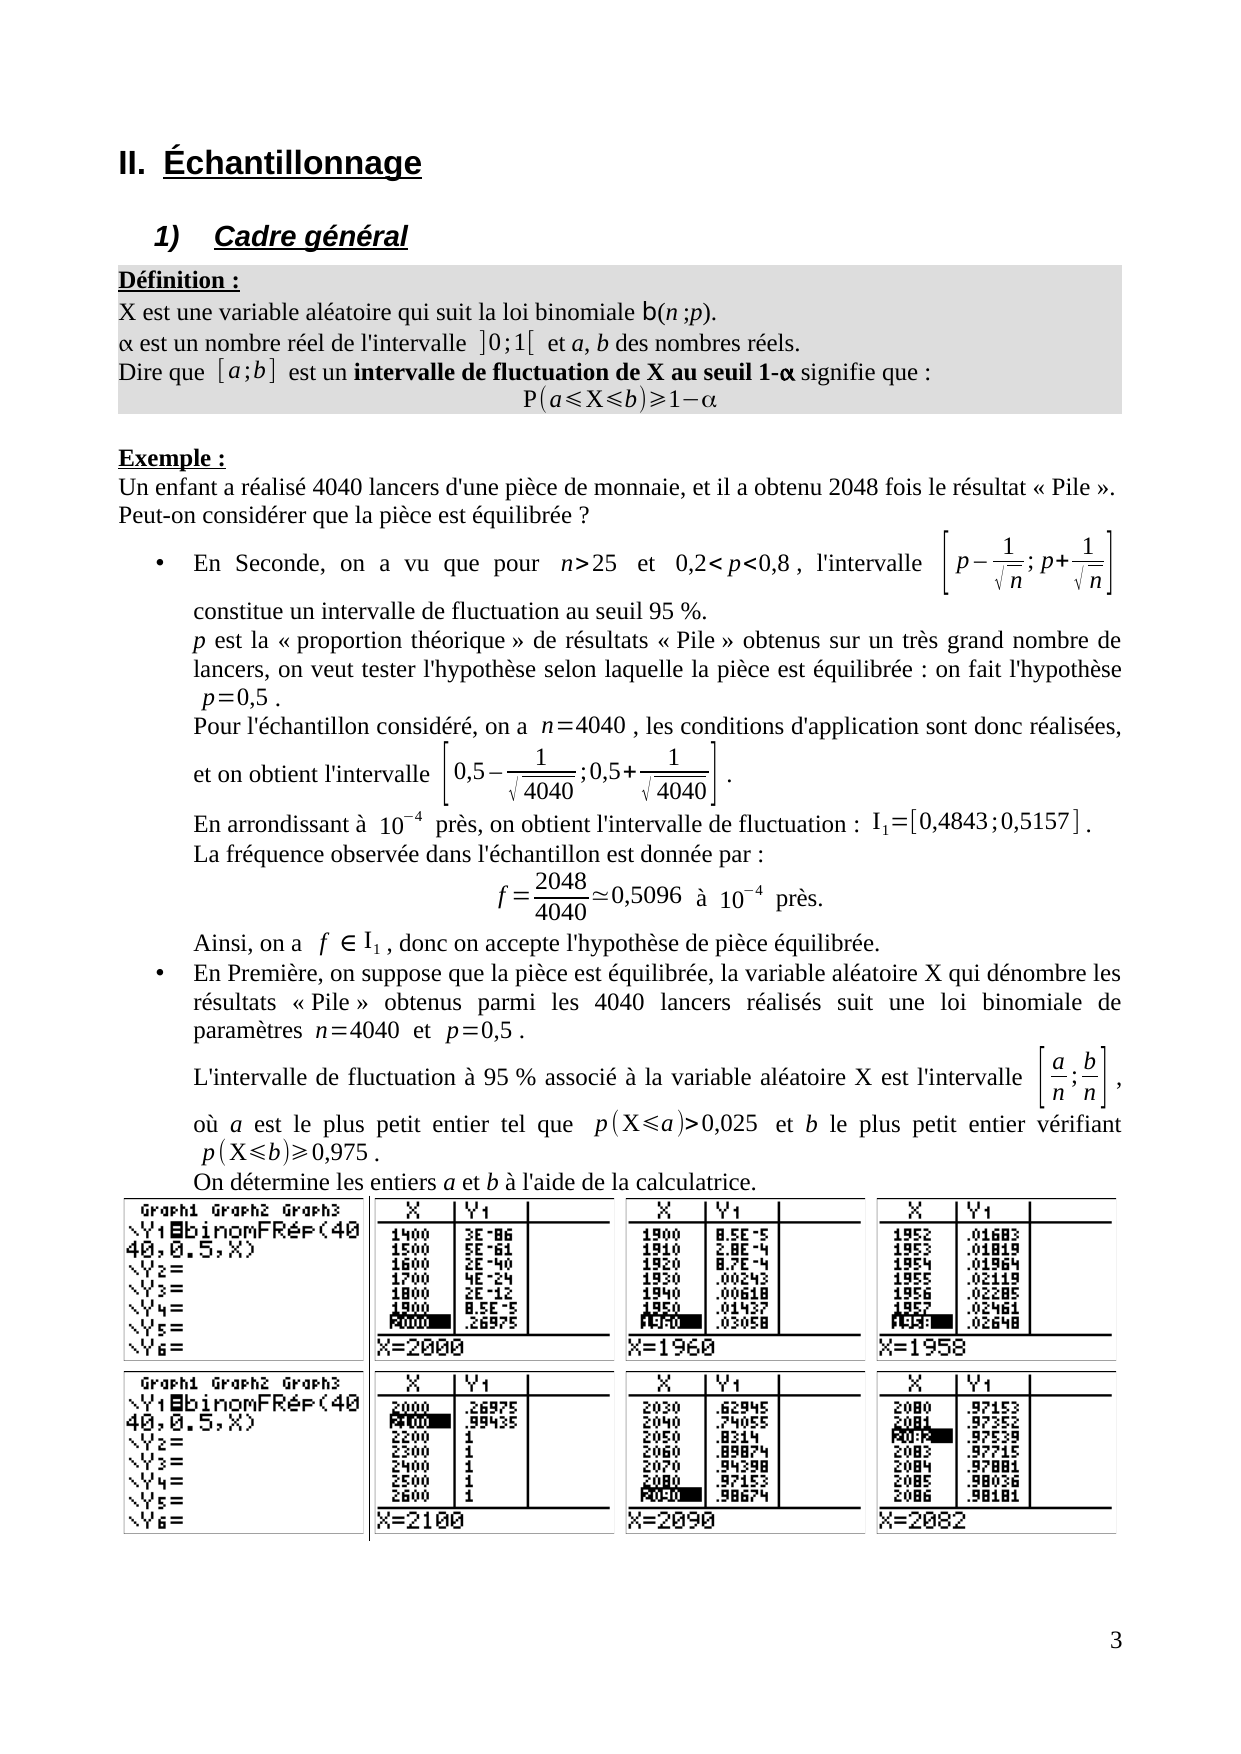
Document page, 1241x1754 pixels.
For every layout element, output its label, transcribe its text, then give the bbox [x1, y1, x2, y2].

table_cell [871, 1368, 1122, 1541]
table_cell [370, 1368, 620, 1541]
table_header [118, 1196, 369, 1368]
text X est une variable aléatoire qui suit la loi binomiale b(n ;p). [118, 294, 1122, 328]
subtitle Cadre général [153, 219, 1122, 253]
list La fréquence observée dans l'échantillon est donnée par : [156, 839, 1122, 868]
table_cell [118, 1368, 369, 1541]
table_header [620, 1196, 871, 1368]
table_cell [620, 1368, 871, 1541]
list En Seconde, on a vu que pour et , l'intervalle constitue un intervalle de fluctuation au seuil 95 %. [156, 529, 1122, 625]
text Définition : [118, 265, 1122, 294]
list p est la « proportion théorique » de résultats « Pile » obtenus sur un très grand nombre de lancers, on veut tester l'hypothèse selon laquelle la pièce est équilibrée : on fait l'hypothèse . [156, 625, 1122, 711]
list En Première, on suppose que la pièce est équilibrée, la variable aléatoire X qui dénombre les résultats « Pile » obtenus parmi les 4040 lancers réalisés suit une loi binomiale de paramètres et . [156, 958, 1122, 1044]
list Pour l'échantillon considéré, on a , les conditions d'application sont donc réalisées, et on obtient l'intervalle . [156, 711, 1122, 807]
text Peut-on considérer que la pièce est équilibrée ? [118, 501, 1122, 529]
list à près. [156, 868, 1122, 927]
table_header [370, 1196, 620, 1368]
list En arrondissant à près, on obtient l'intervalle de fluctuation : . [156, 807, 1122, 839]
list On détermine les entiers a et b à l'aide de la calculatrice. [156, 1167, 1122, 1196]
list L'intervalle de fluctuation à 95 % associé à la variable aléatoire X est l'intervalle , où a est le plus petit entier tel que et b le plus petit entier vérifiant . [156, 1044, 1122, 1167]
text Un enfant a réalisé 4040 lancers d'une pièce de monnaie, et il a obtenu 2048 fois le résultat « Pile ». [118, 472, 1122, 501]
subtitle Échantillonnage [118, 143, 1122, 182]
text Dire que est un intervalle de fluctuation de X au seuil 1- signifie que : [118, 357, 1122, 386]
list Ainsi, on a ∈, donc on accepte l'hypothèse de pièce équilibrée. [156, 927, 1122, 958]
text Exemple : [118, 443, 1122, 472]
table_header [871, 1196, 1122, 1368]
text  est un nombre réel de l'intervalle et a, b des nombres réels. [118, 328, 1122, 357]
